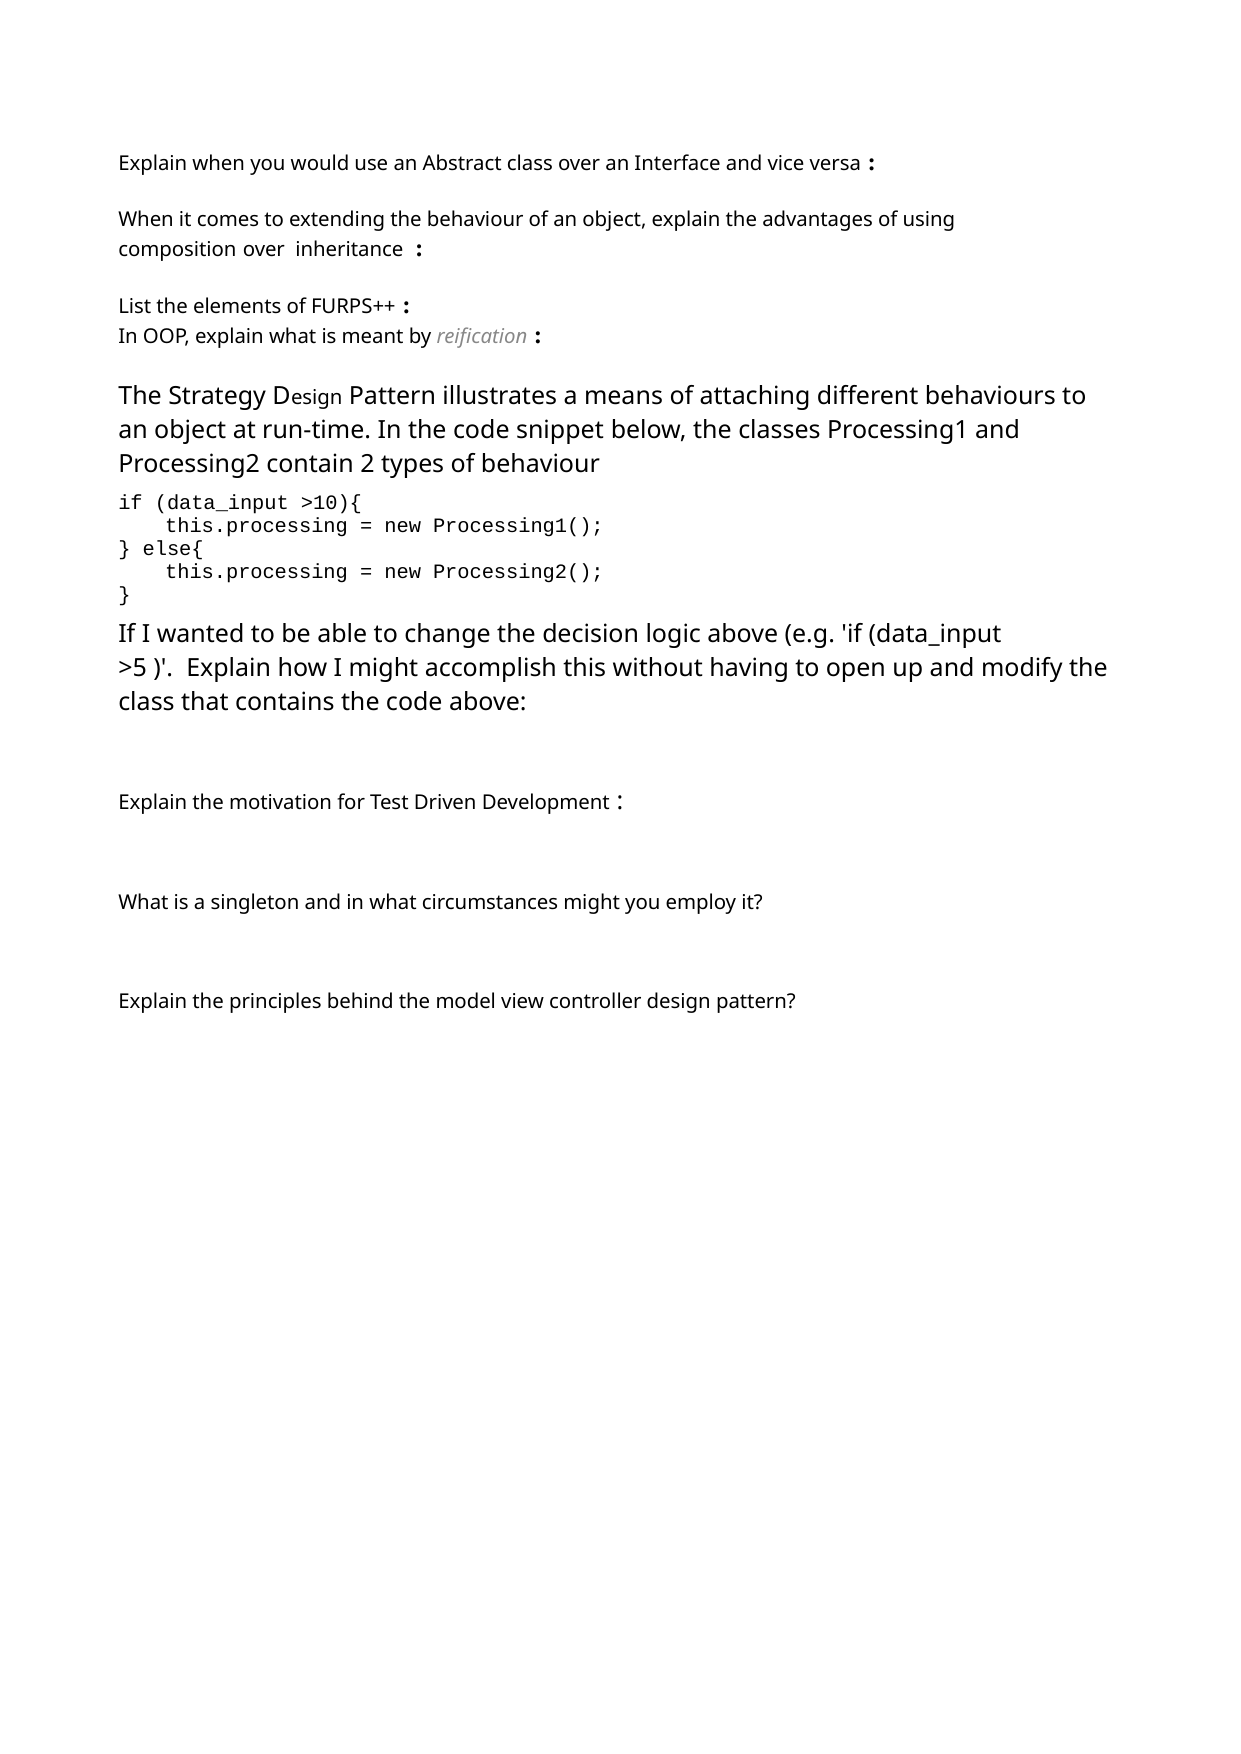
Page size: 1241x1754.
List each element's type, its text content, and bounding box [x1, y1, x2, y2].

text When it comes to extending the behaviour of an object, explain the advantages of using composition over inheritance : [118, 205, 1122, 262]
text Explain the motivation for Test Driven Development : [118, 783, 1122, 817]
text In OOP, explain what is meant by reification : [118, 320, 1122, 349]
text } [118, 585, 1122, 608]
text If I wanted to be able to change the decision logic above (e.g. 'if (data_input >5 )'. Explain how I might accomplish this without having to open up and modify the class that contains the code above: [118, 616, 1122, 718]
text this.processing = new Processing1(); [165, 516, 1122, 539]
text Explain the principles behind the model view controller design pattern? [118, 982, 1122, 1016]
text The Strategy Design Pattern illustrates a means of attaching different behaviours to an object at run-time. In the code snippet below, the classes Processing1 and Processing2 contain 2 types of behaviour [118, 378, 1122, 480]
text List the elements of FURPS++ : [118, 291, 1122, 320]
text if (data_input >10){ [118, 493, 1122, 516]
text Explain when you would use an Abstract class over an Interface and vice versa : [118, 147, 1122, 176]
text } else{ [118, 539, 1122, 562]
text What is a singleton and in what circumstances might you employ it? [118, 882, 1122, 916]
text this.processing = new Processing2(); [165, 562, 1122, 585]
